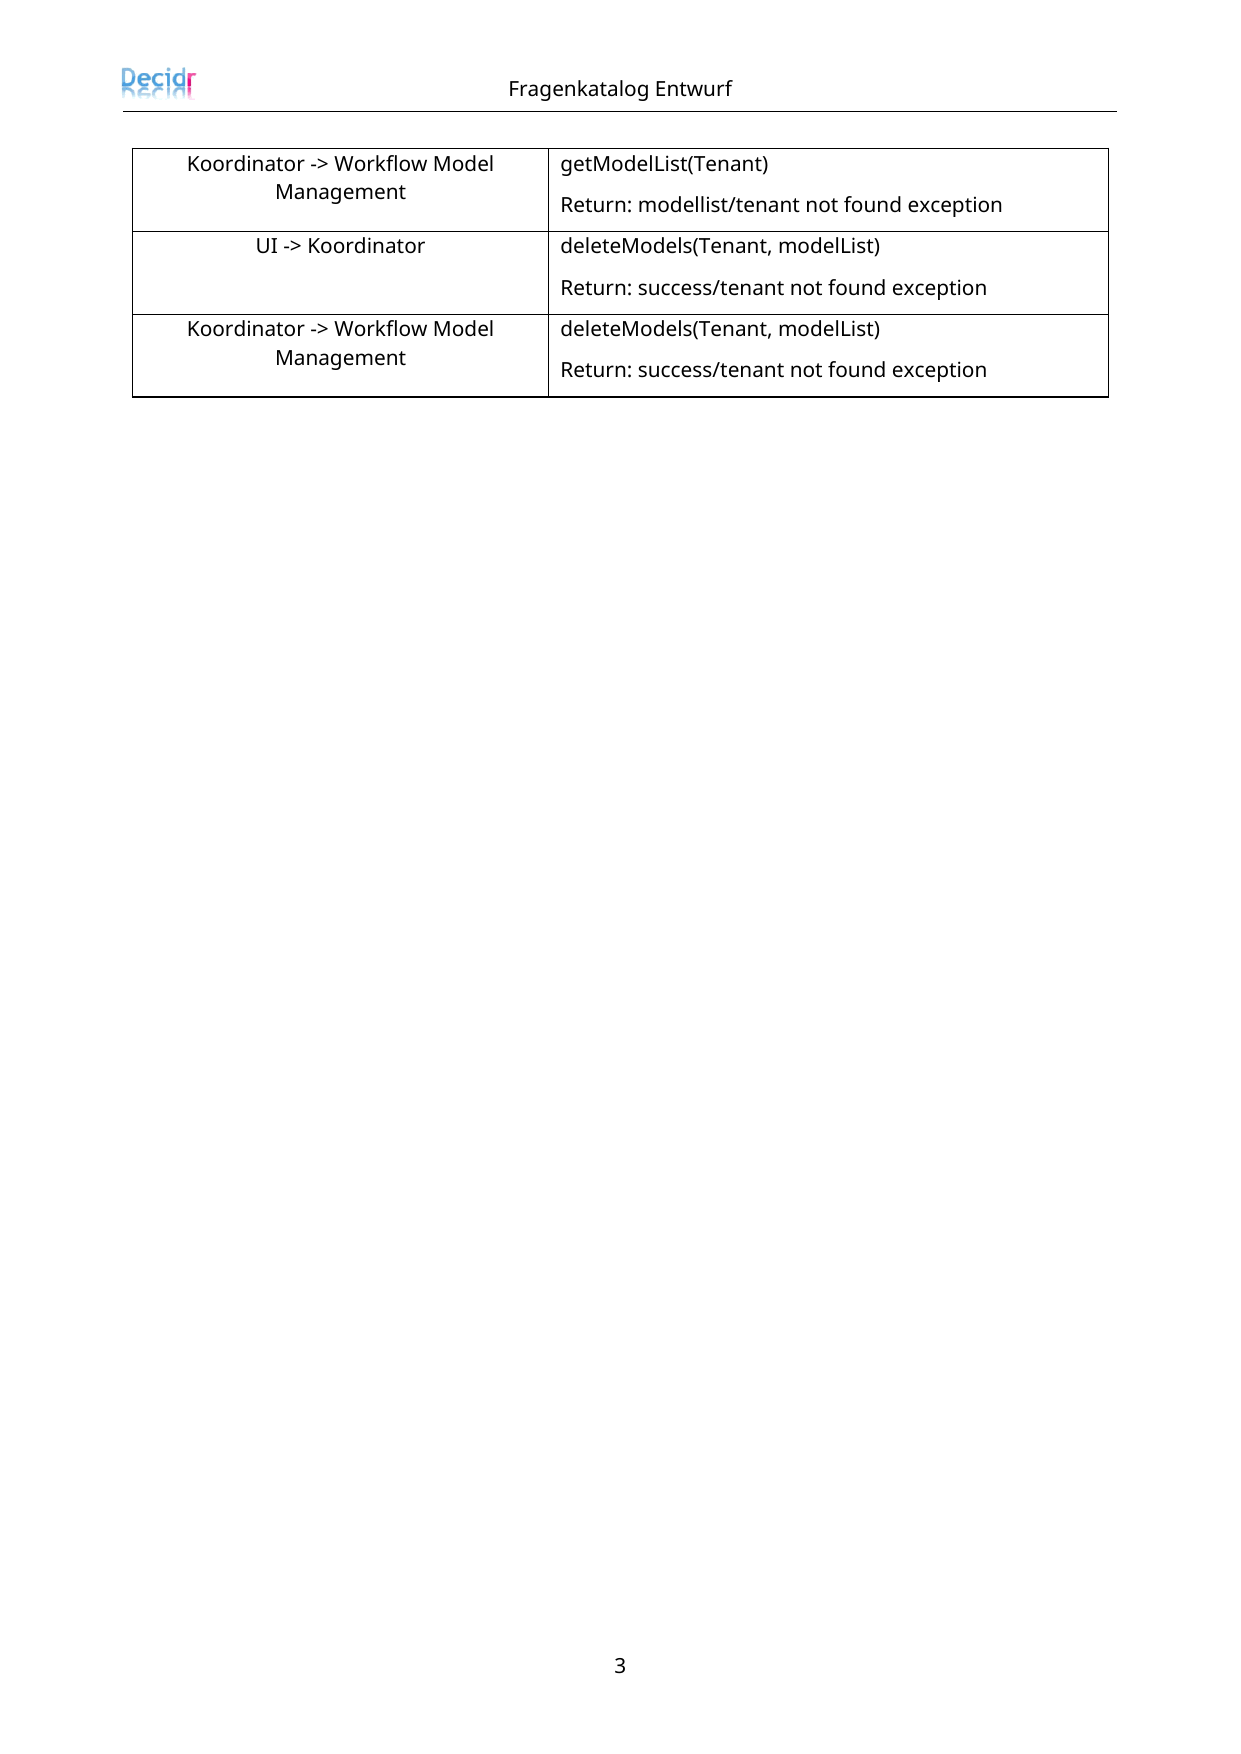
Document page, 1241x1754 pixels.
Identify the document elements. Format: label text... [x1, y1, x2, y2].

table_cell UI -> Koordinator [133, 232, 548, 313]
table_cell Koordinator -> Workflow Model Management [133, 149, 548, 231]
table_cell deleteModels(Tenant, modelList) Return: success/tenant not found exception [549, 232, 1108, 313]
picture [118, 64, 200, 102]
table_cell Koordinator -> Workflow Model Management [133, 315, 548, 396]
table_cell deleteModels(Tenant, modelList) Return: success/tenant not found exception [549, 315, 1108, 396]
table_cell getModelList(Tenant) Return: modellist/tenant not found exception [549, 149, 1108, 231]
